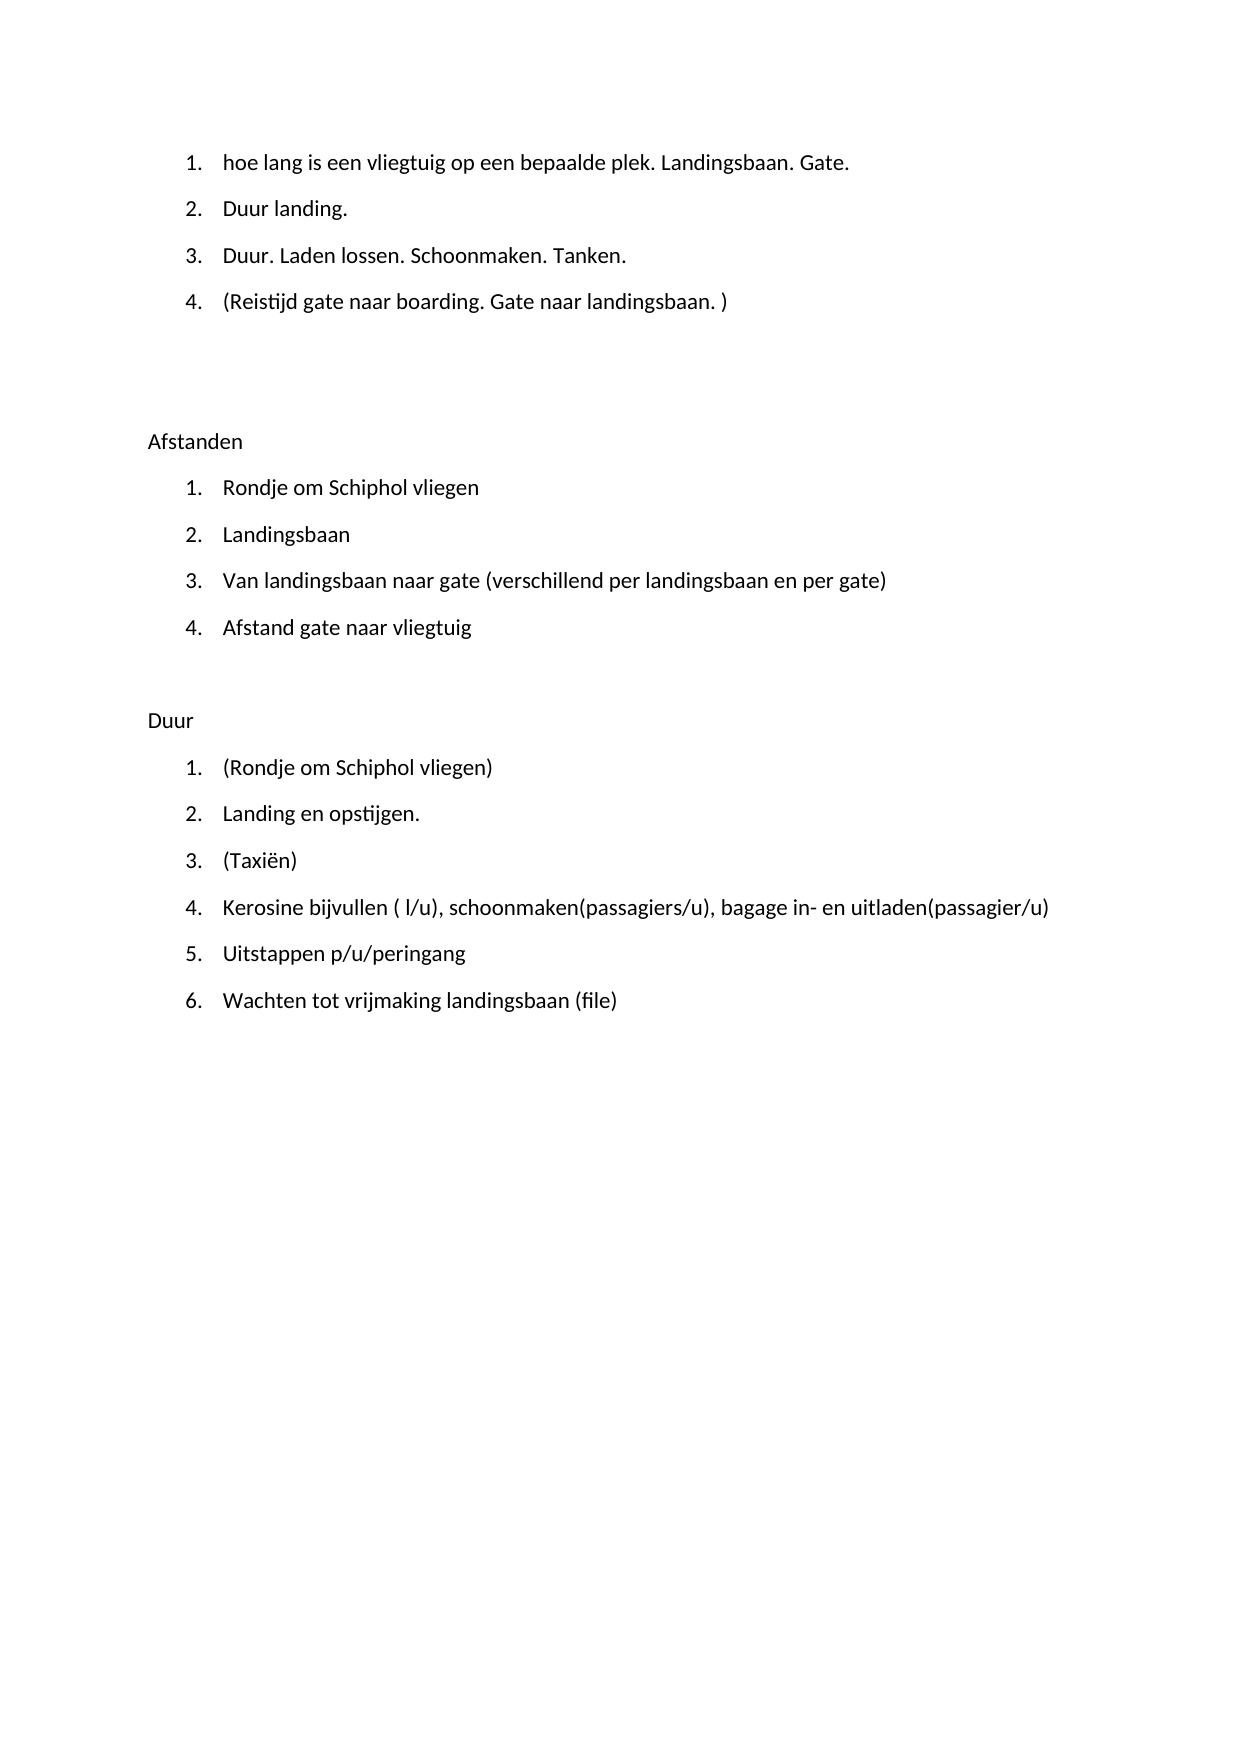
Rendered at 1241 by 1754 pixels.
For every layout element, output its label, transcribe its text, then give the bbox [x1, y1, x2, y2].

list Landing en opstijgen. [185, 799, 1093, 827]
list Uitstappen p/u/peringang [185, 939, 1093, 967]
list Van landingsbaan naar gate (verschillend per landingsbaan en per gate) [185, 567, 1093, 595]
list Duur. Laden lossen. Schoonmaken. Tanken. [185, 241, 1093, 269]
list (Reistijd gate naar boarding. Gate naar landingsbaan. ) [185, 287, 1093, 315]
list hoe lang is een vliegtuig op een bepaalde plek. Landingsbaan. Gate. [185, 148, 1093, 176]
text Afstanden [148, 427, 1093, 455]
list (Taxiën) [185, 846, 1093, 874]
list Duur landing. [185, 194, 1093, 222]
list Kerosine bijvullen ( l/u), schoonmaken(passagiers/u), bagage in- en uitladen(passagier/u) [185, 893, 1093, 921]
list Rondje om Schiphol vliegen [185, 473, 1093, 502]
list (Rondje om Schiphol vliegen) [185, 753, 1093, 781]
list Wachten tot vrijmaking landingsbaan (file) [185, 986, 1093, 1014]
list Afstand gate naar vliegtuig [185, 613, 1093, 641]
text Duur [148, 706, 1093, 734]
list Landingsbaan [185, 520, 1093, 548]
